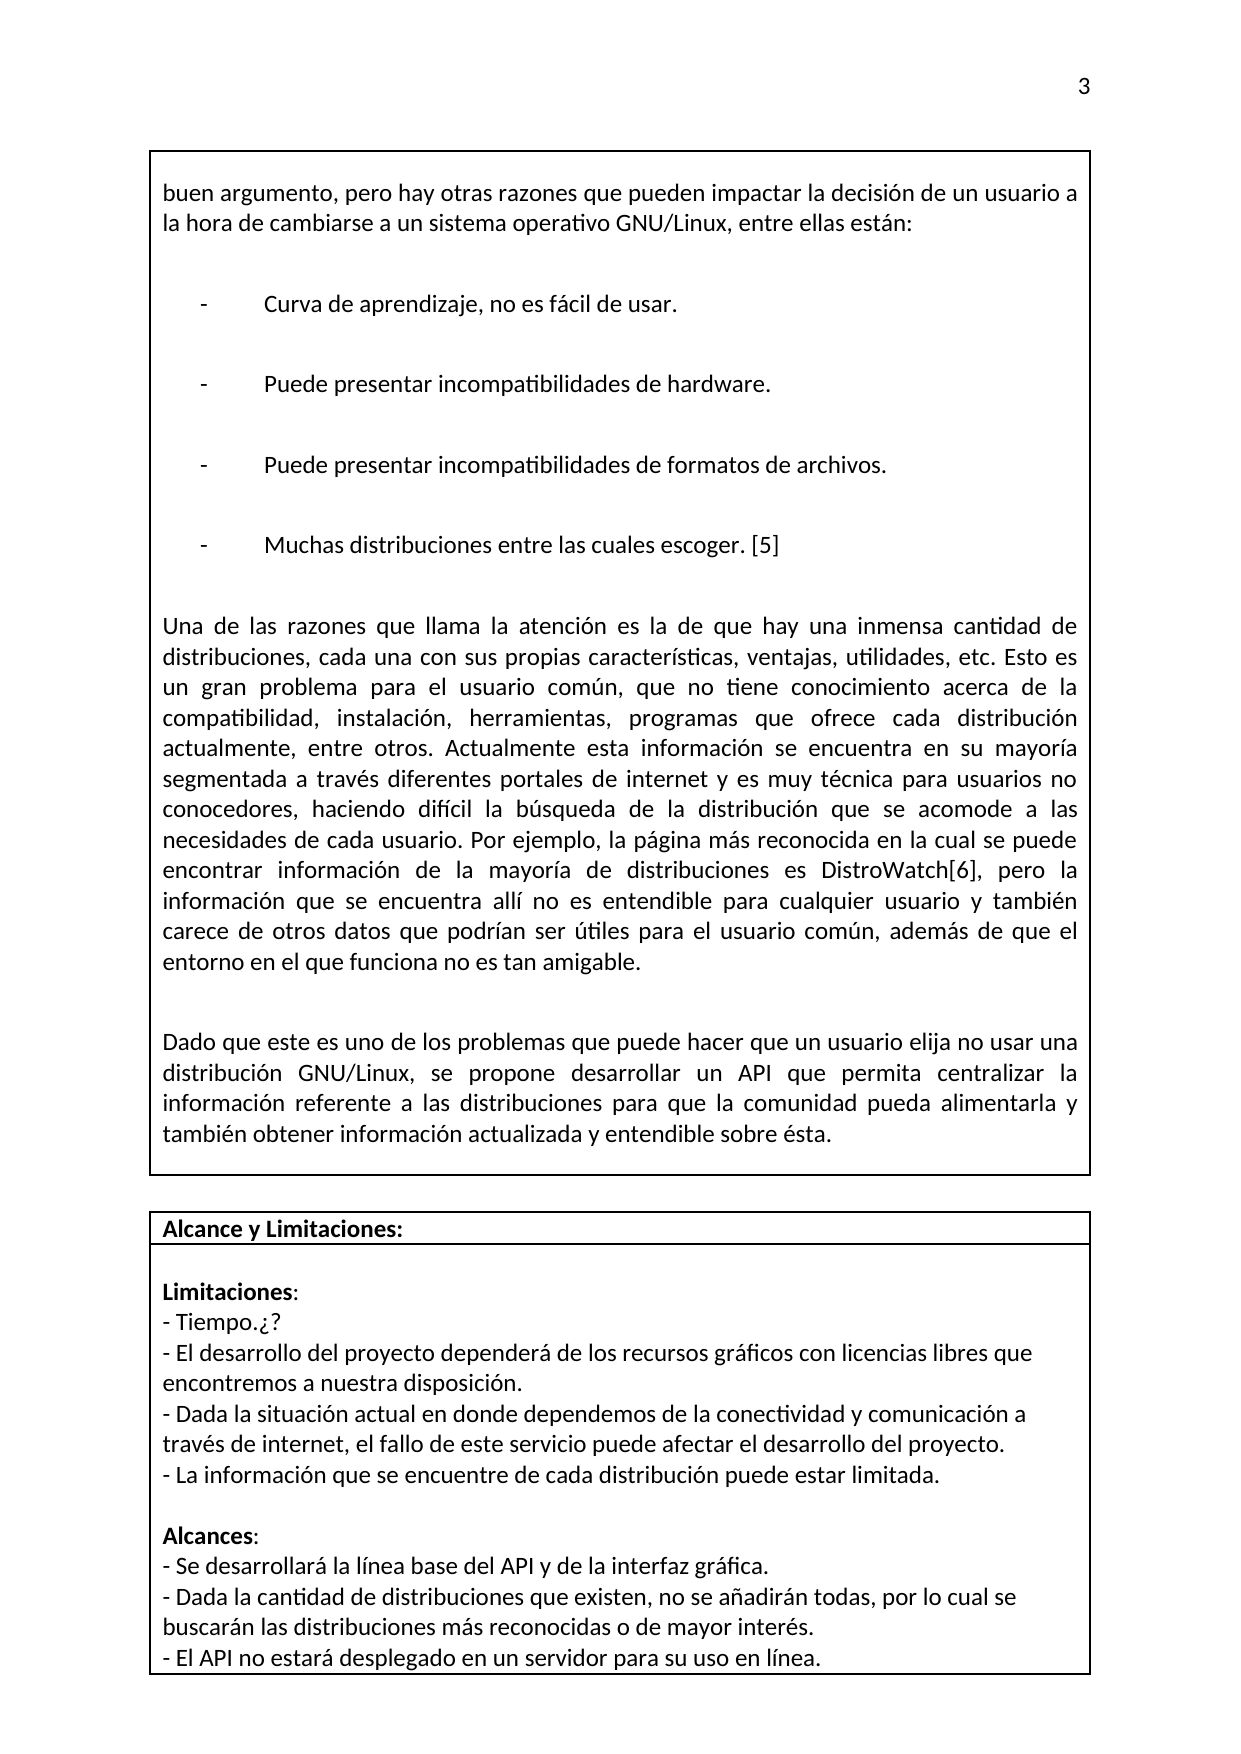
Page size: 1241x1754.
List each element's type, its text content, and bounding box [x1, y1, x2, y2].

table_cell buen argumento, pero hay otras razones que pueden impactar la decisión de un usuario a la hora de cambiarse a un sistema operativo GNU/Linux, entre ellas están: - Curva de aprendizaje, no es fácil de usar. - Puede presentar incompatibilidades de hardware. - Puede presentar incompatibilidades de formatos de archivos. - Muchas distribuciones entre las cuales escoger. [5] Una de las razones que llama la atención es la de que hay una inmensa cantidad de distribuciones, cada una con sus propias características, ventajas, utilidades, etc. Esto es un gran problema para el usuario común, que no tiene conocimiento acerca de la compatibilidad, instalación, herramientas, programas que ofrece cada distribución actualmente, entre otros. Actualmente esta información se encuentra en su mayoría segmentada a través diferentes portales de internet y es muy técnica para usuarios no conocedores, haciendo difícil la búsqueda de la distribución que se acomode a las necesidades de cada usuario. Por ejemplo, la página más reconocida en la cual se puede encontrar información de la mayoría de distribuciones es DistroWatch[6], pero la información que se encuentra allí no es entendible para cualquier usuario y también carece de otros datos que podrían ser útiles para el usuario común, además de que el entorno en el que funciona no es tan amigable. Dado que este es uno de los problemas que puede hacer que un usuario elija no usar una distribución GNU/Linux, se propone desarrollar un API que permita centralizar la información referente a las distribuciones para que la comunidad pueda alimentarla y también obtener información actualizada y entendible sobre ésta. [151, 152, 1089, 1173]
table_header Alcance y Limitaciones: [151, 1213, 1089, 1243]
table_cell Limitaciones: - Tiempo.¿? - El desarrollo del proyecto dependerá de los recursos gráficos con licencias libres que encontremos a nuestra disposición. - Dada la situación actual en donde dependemos de la conectividad y comunicación a través de internet, el fallo de este servicio puede afectar el desarrollo del proyecto. - La información que se encuentre de cada distribución puede estar limitada. Alcances: - Se desarrollará la línea base del API y de la interfaz gráfica. - Dada la cantidad de distribuciones que existen, no se añadirán todas, por lo cual se buscarán las distribuciones más reconocidas o de mayor interés. - El API no estará desplegado en un servidor para su uso en línea. [151, 1245, 1089, 1673]
